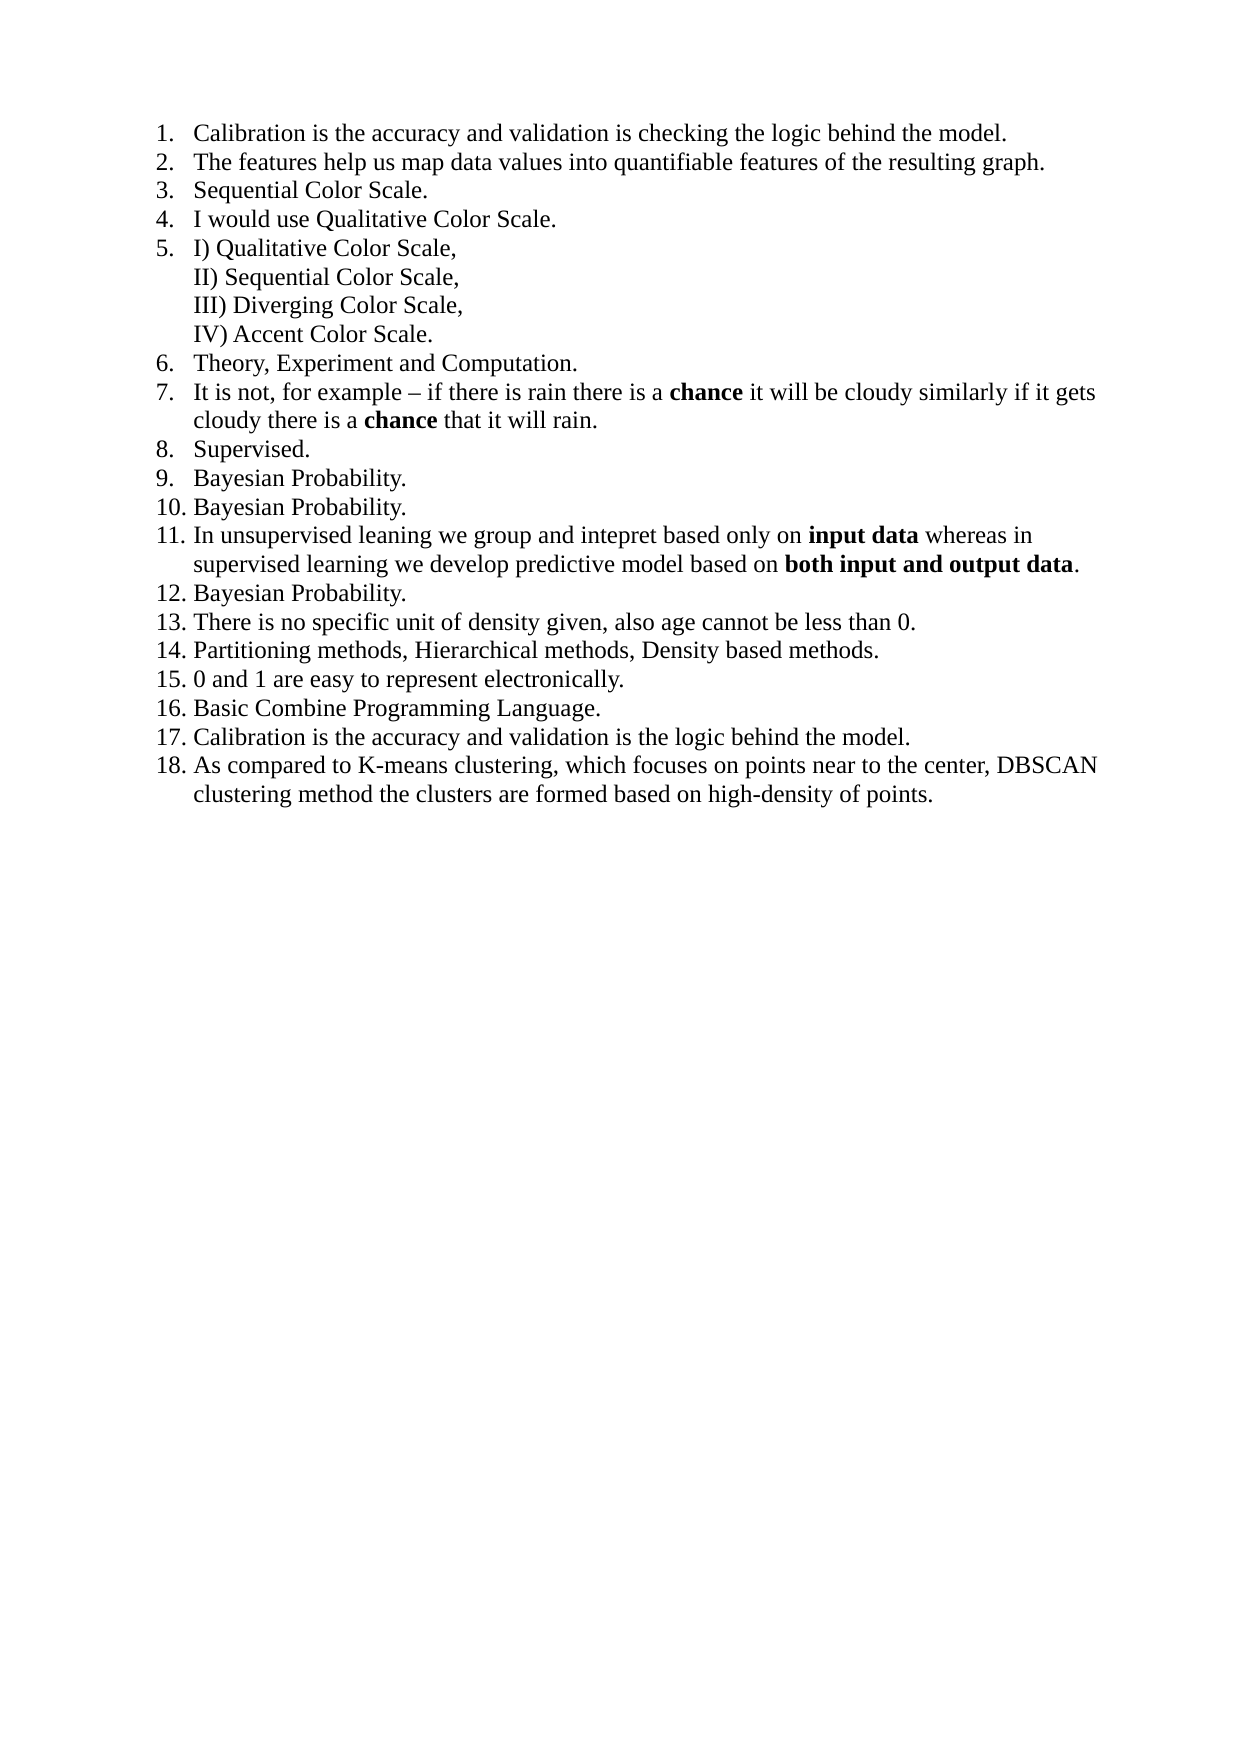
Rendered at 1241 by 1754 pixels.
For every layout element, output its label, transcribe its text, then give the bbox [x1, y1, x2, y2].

list Bayesian Probability. [156, 463, 1122, 492]
list It is not, for example – if there is rain there is a chance it will be cloudy similarly if it gets cloudy there is a chance that it will rain. [156, 377, 1122, 434]
list Supervised. [156, 434, 1122, 463]
list There is no specific unit of density given, also age cannot be less than 0. [156, 607, 1122, 636]
list Sequential Color Scale. [156, 176, 1122, 204]
list Partitioning methods, Hierarchical methods, Density based methods. [156, 636, 1122, 664]
list Bayesian Probability. [156, 578, 1122, 607]
list The features help us map data values into quantifiable features of the resulting graph. [156, 147, 1122, 176]
list Calibration is the accuracy and validation is the logic behind the model. [156, 722, 1122, 751]
list Basic Combine Programming Language. [156, 693, 1122, 722]
list Theory, Experiment and Computation. [156, 348, 1122, 377]
list Bayesian Probability. [156, 492, 1122, 521]
list In unsupervised leaning we group and intepret based only on input data whereas in supervised learning we develop predictive model based on both input and output data. [156, 521, 1122, 578]
list I would use Qualitative Color Scale. [156, 204, 1122, 233]
list 0 and 1 are easy to represent electronically. [156, 664, 1122, 693]
list I) Qualitative Color Scale, II) Sequential Color Scale, III) Diverging Color Scale, IV) Accent Color Scale. [156, 233, 1122, 348]
list As compared to K-means clustering, which focuses on points near to the center, DBSCAN clustering method the clusters are formed based on high-density of points. [156, 751, 1122, 808]
list Calibration is the accuracy and validation is checking the logic behind the model. [156, 118, 1122, 147]
